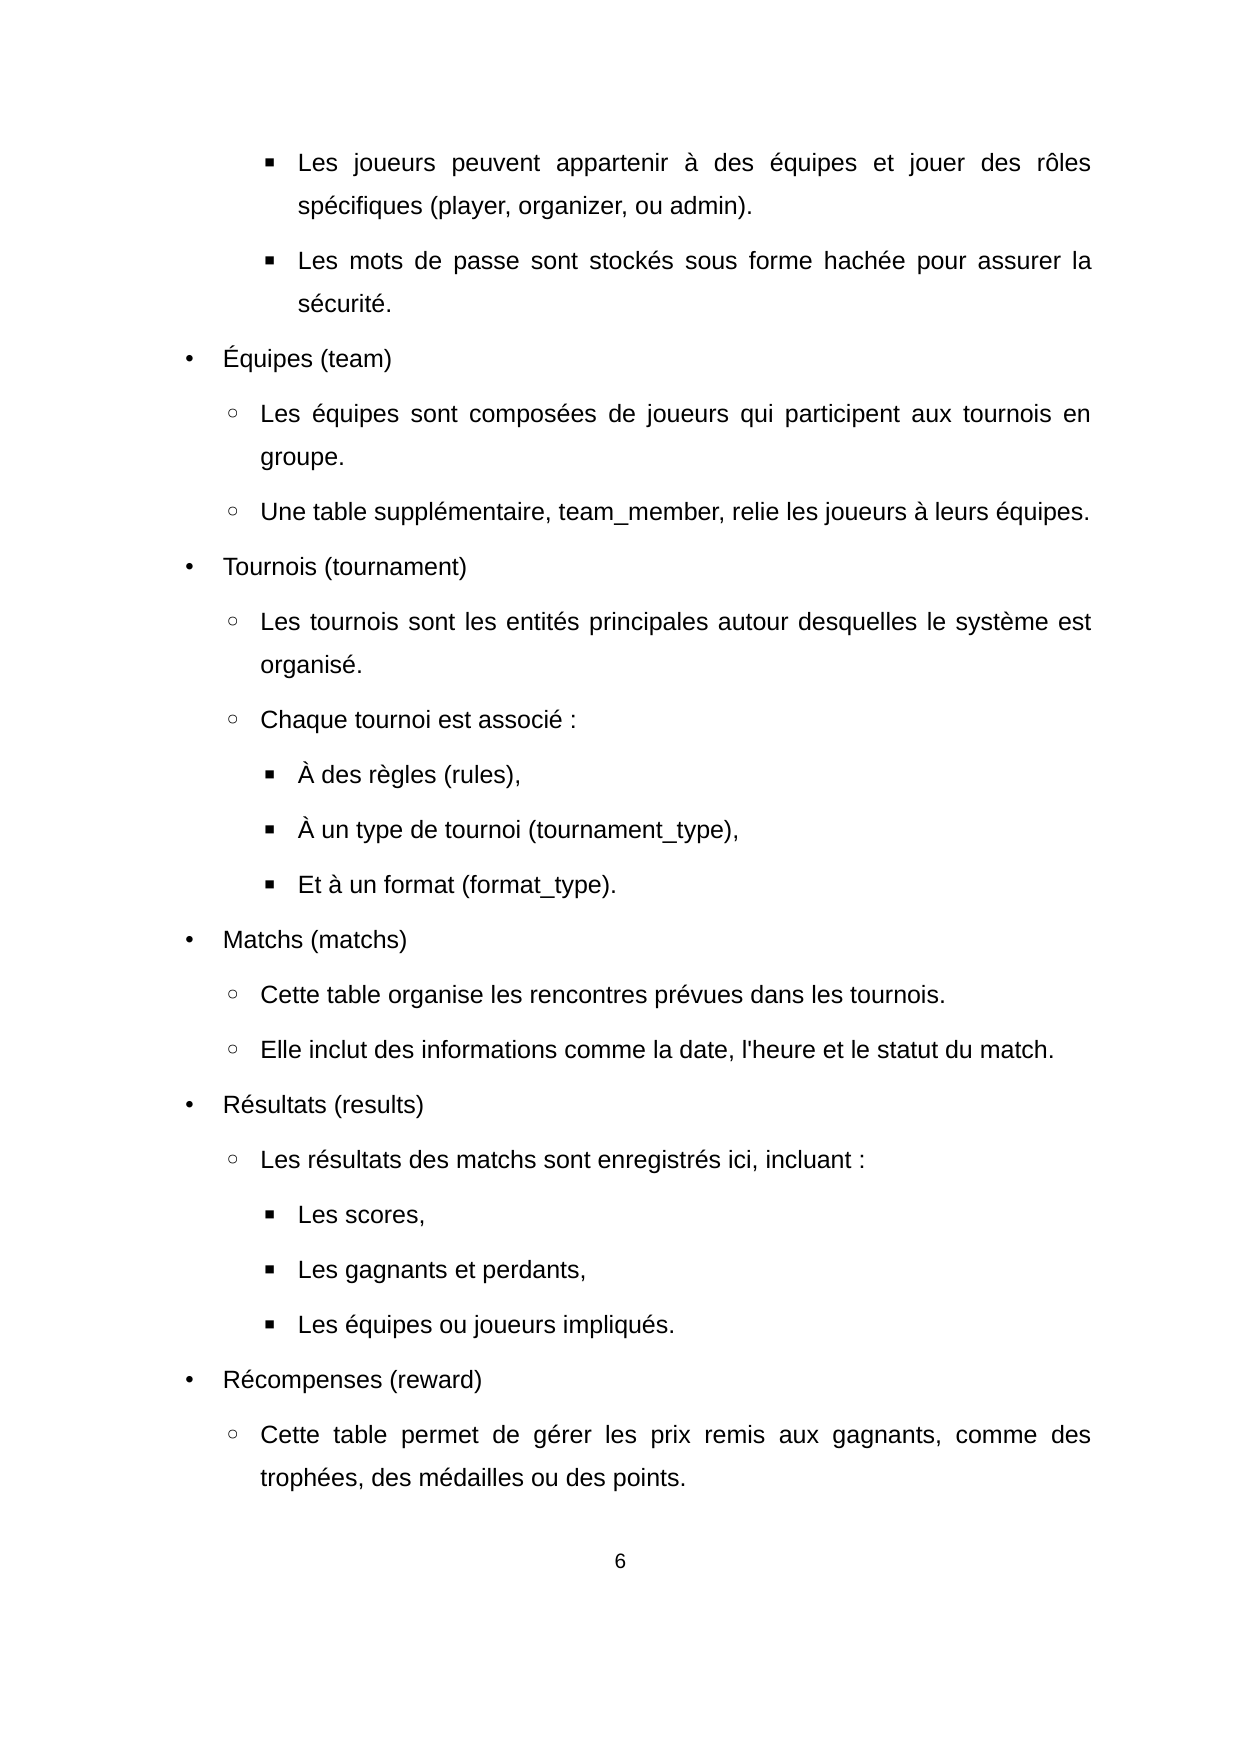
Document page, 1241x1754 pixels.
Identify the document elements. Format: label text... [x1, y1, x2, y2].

list Une table supplémentaire, team_member, relie les joueurs à leurs équipes. [223, 497, 1093, 526]
list Tournois (tournament) [185, 552, 1093, 581]
list À des règles (rules), [260, 760, 1093, 789]
list Équipes (team) [185, 344, 1093, 373]
list Les équipes sont composées de joueurs qui participent aux tournois en groupe. [223, 399, 1093, 471]
list Résultats (results) [185, 1090, 1093, 1119]
list Cette table organise les rencontres prévues dans les tournois. [223, 980, 1093, 1009]
list Les tournois sont les entités principales autour desquelles le système est organisé. [223, 607, 1093, 679]
list Les joueurs peuvent appartenir à des équipes et jouer des rôles spécifiques (player, organizer, ou admin). [260, 148, 1093, 219]
list Et à un format (format_type). [260, 870, 1093, 899]
list Les résultats des matchs sont enregistrés ici, incluant : [223, 1145, 1093, 1174]
list Cette table permet de gérer les prix remis aux gagnants, comme des trophées, des médailles ou des points. [223, 1420, 1093, 1492]
list Les mots de passe sont stockés sous forme hachée pour assurer la sécurité. [260, 246, 1093, 318]
list Elle inclut des informations comme la date, l'heure et le statut du match. [223, 1035, 1093, 1064]
list Les équipes ou joueurs impliqués. [260, 1310, 1093, 1339]
list Les gagnants et perdants, [260, 1255, 1093, 1284]
list À un type de tournoi (tournament_type), [260, 815, 1093, 844]
list Matchs (matchs) [185, 925, 1093, 954]
list Les scores, [260, 1200, 1093, 1229]
list Chaque tournoi est associé : [223, 705, 1093, 734]
list Récompenses (reward) [185, 1365, 1093, 1394]
